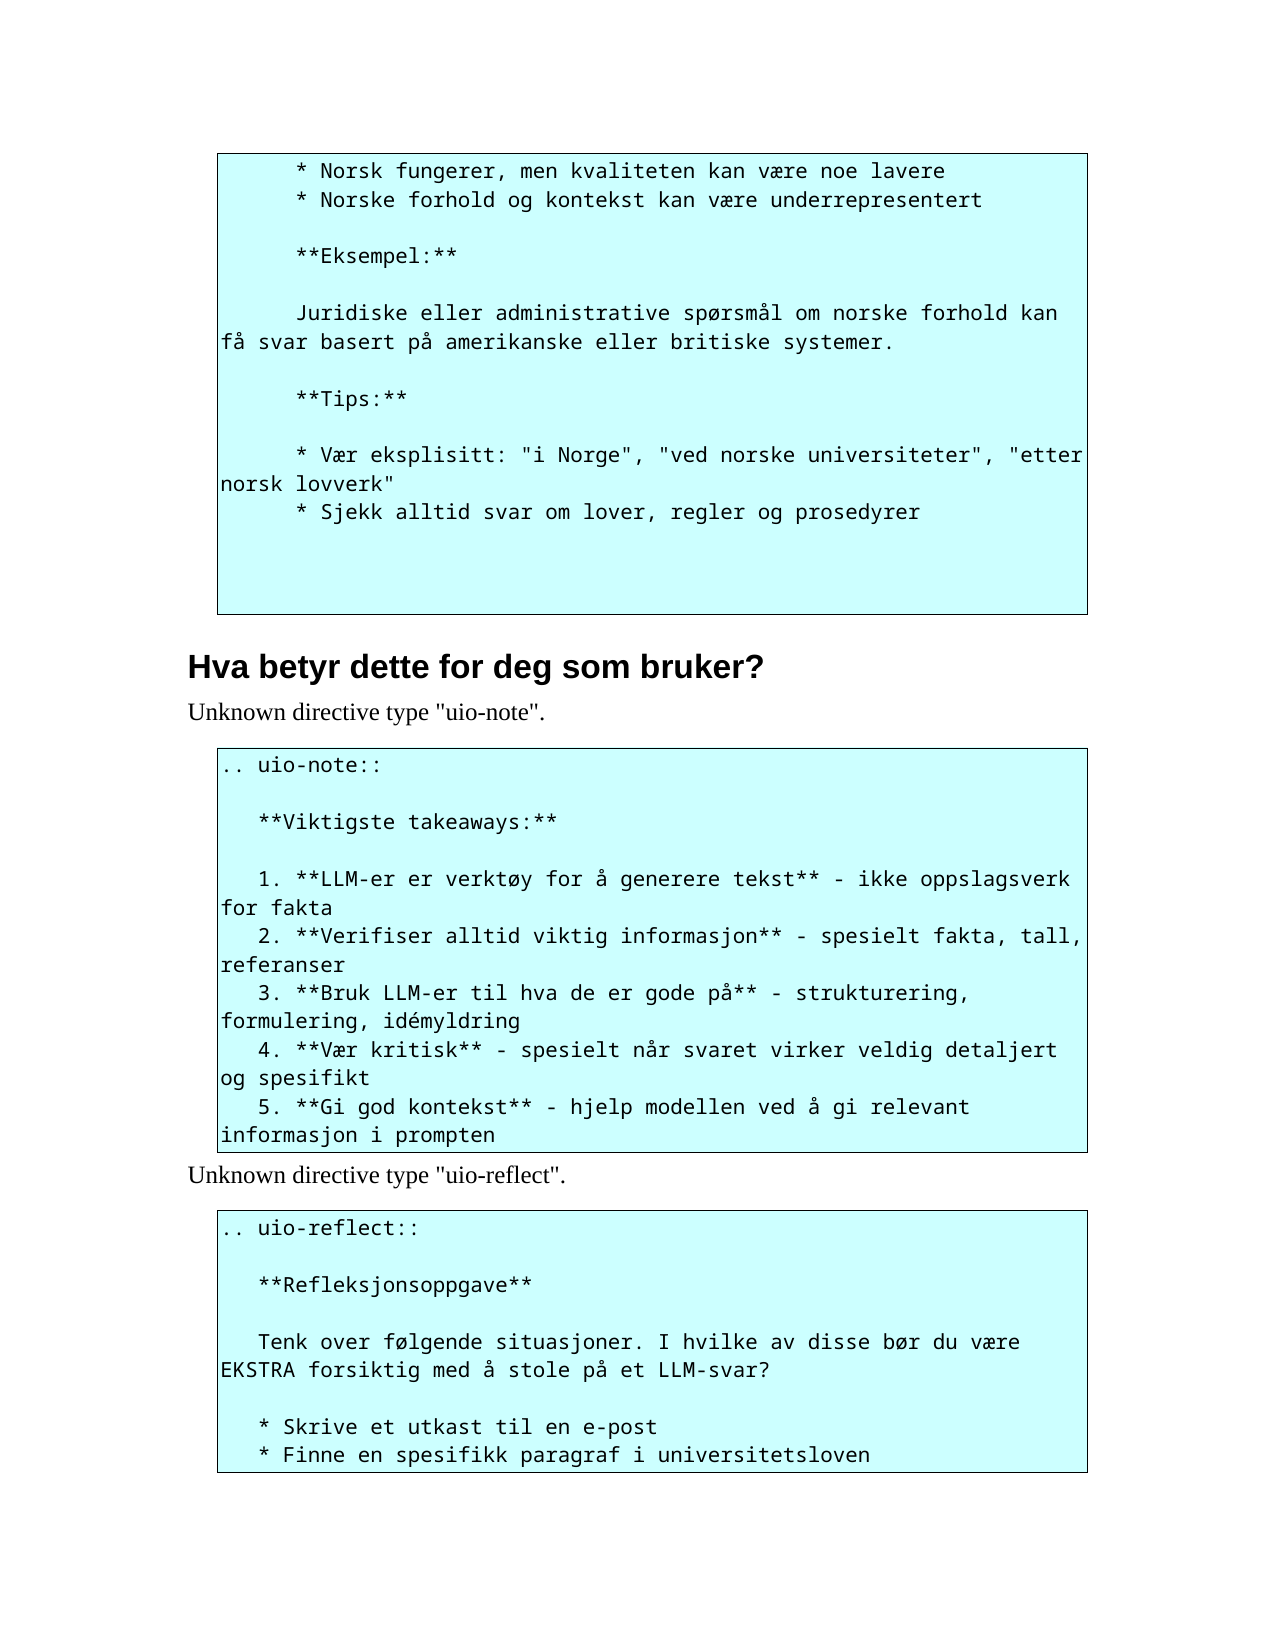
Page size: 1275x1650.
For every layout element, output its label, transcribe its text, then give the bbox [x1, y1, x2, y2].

text .. uio-note:: **Viktigste takeaways:** 1. **LLM-er er verktøy for å generere tekst** - ikke oppslagsverk for fakta 2. **Verifiser alltid viktig informasjon** - spesielt fakta, tall, referanser 3. **Bruk LLM-er til hva de er gode på** - strukturering, formulering, idémyldring 4. **Vær kritisk** - spesielt når svaret virker veldig detaljert og spesifikt 5. **Gi god kontekst** - hjelp modellen ved å gi relevant informasjon i prompten [218, 749, 1087, 1152]
text Unknown directive type "uio-note". [187, 698, 1087, 726]
subtitle Hva betyr dette for deg som bruker? [187, 648, 1087, 686]
text * Norsk fungerer, men kvaliteten kan være noe lavere * Norske forhold og kontekst kan være underrepresentert **Eksempel:** Juridiske eller administrative spørsmål om norske forhold kan få svar basert på amerikanske eller britiske systemer. **Tips:** * Vær eksplisitt: "i Norge", "ved norske universiteter", "etter norsk lovverk" * Sjekk alltid svar om lover, regler og prosedyrer [218, 154, 1087, 614]
text Unknown directive type "uio-reflect". [187, 1161, 1087, 1188]
text .. uio-reflect:: **Refleksjonsoppgave** Tenk over følgende situasjoner. I hvilke av disse bør du være EKSTRA forsiktig med å stole på et LLM-svar? * Skrive et utkast til en e-post * Finne en spesifikk paragraf i universitetsloven [218, 1211, 1087, 1472]
